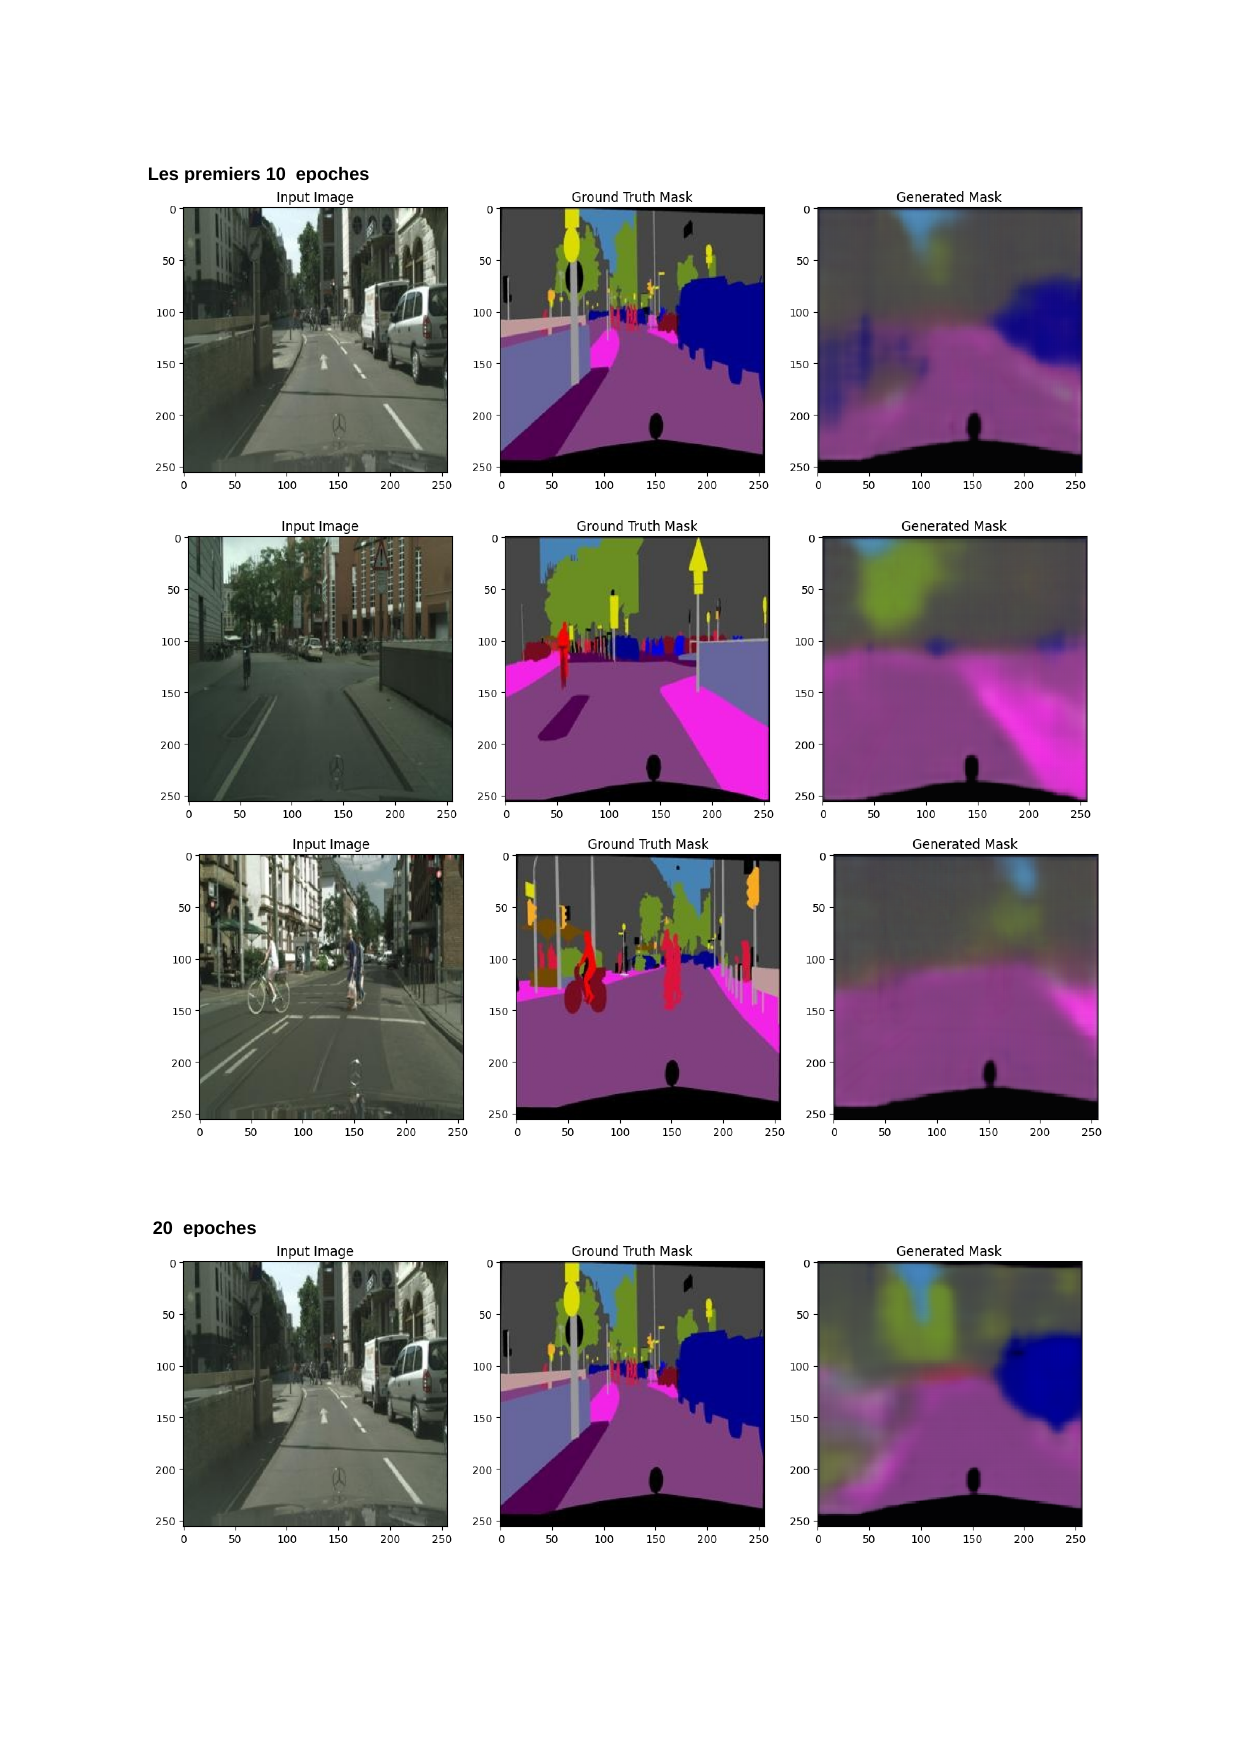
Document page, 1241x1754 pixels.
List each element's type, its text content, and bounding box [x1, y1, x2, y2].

text 20 epoches [148, 1202, 1093, 1237]
text Les premiers 10 epoches [148, 148, 1093, 183]
picture [152, 512, 1098, 827]
picture [147, 183, 1093, 498]
picture [163, 830, 1109, 1145]
picture [147, 1237, 1093, 1552]
